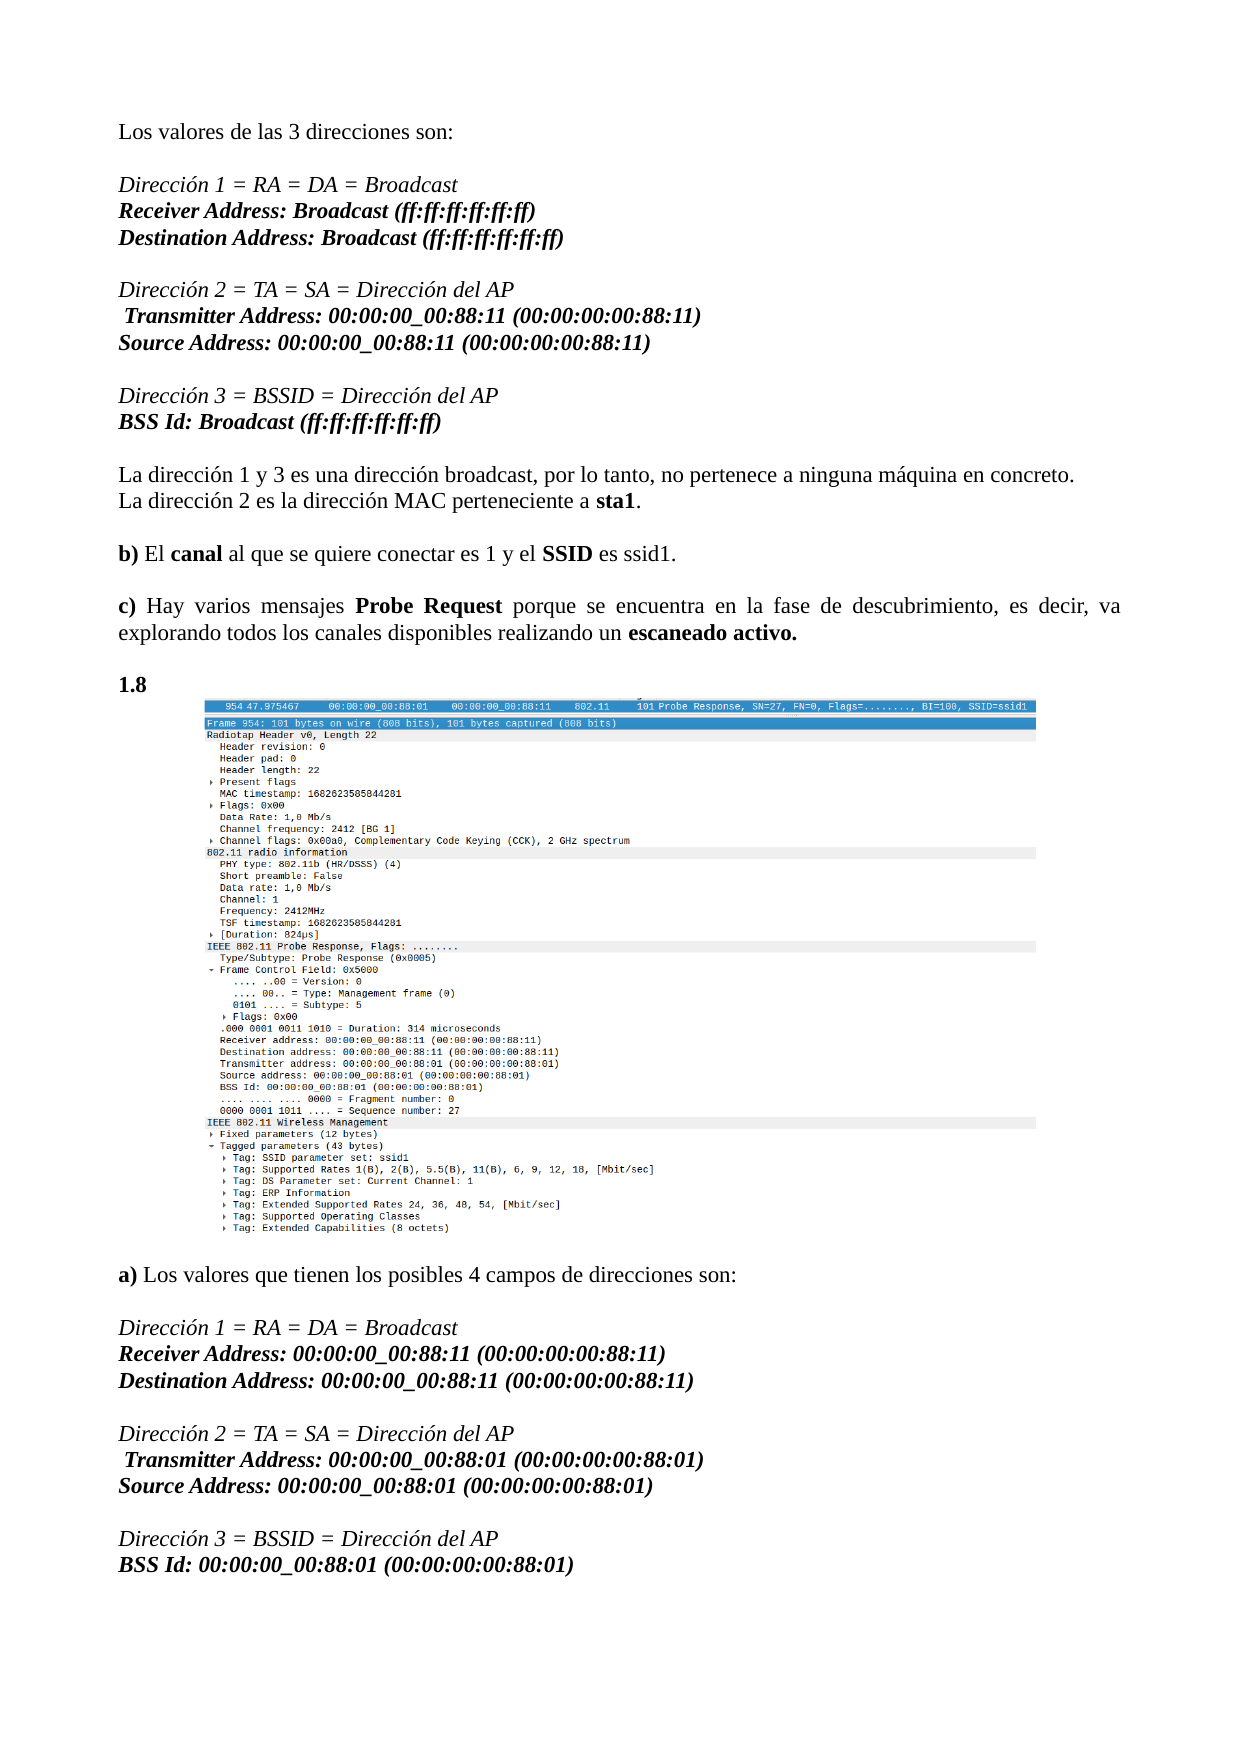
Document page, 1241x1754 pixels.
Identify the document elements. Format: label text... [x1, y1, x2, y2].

text Dirección 1 = RA = DA = Broadcast [118, 1314, 1122, 1341]
text Dirección 3 = BSSID = Dirección del AP [118, 382, 1122, 408]
text Dirección 2 = TA = SA = Dirección del AP [118, 1419, 1122, 1446]
text Receiver Address: Broadcast (ff:ff:ff:ff:ff:ff) [118, 197, 1122, 223]
text Transmitter Address: 00:00:00_00:88:01 (00:00:00:00:88:01) [118, 1446, 1122, 1472]
text BSS Id: 00:00:00_00:88:01 (00:00:00:00:88:01) [118, 1551, 1122, 1578]
text c) Hay varios mensajes Probe Request porque se encuentra en la fase de descubrimiento, es decir, va explorando todos los canales disponibles realizando un escaneado activo. [118, 592, 1122, 645]
text a) Los valores que tienen los posibles 4 campos de direcciones son: [118, 1261, 1122, 1288]
text Destination Address: 00:00:00_00:88:11 (00:00:00:00:88:11) [118, 1367, 1122, 1393]
text Dirección 1 = RA = DA = Broadcast [118, 171, 1122, 197]
text Dirección 3 = BSSID = Dirección del AP [118, 1525, 1122, 1551]
text Source Address: 00:00:00_00:88:11 (00:00:00:00:88:11) [118, 329, 1122, 355]
text Destination Address: Broadcast (ff:ff:ff:ff:ff:ff) [118, 223, 1122, 250]
text Transmitter Address: 00:00:00_00:88:11 (00:00:00:00:88:11) [118, 303, 1122, 329]
text Los valores de las 3 direcciones son: [118, 118, 1122, 144]
picture [204, 698, 1036, 1236]
text Source Address: 00:00:00_00:88:01 (00:00:00:00:88:01) [118, 1472, 1122, 1499]
text La dirección 2 es la dirección MAC perteneciente a sta1. [118, 487, 1122, 513]
text 1.8 [118, 672, 1122, 698]
text b) El canal al que se quiere conectar es 1 y el SSID es ssid1. [118, 540, 1122, 566]
text Dirección 2 = TA = SA = Dirección del AP [118, 276, 1122, 303]
text La dirección 1 y 3 es una dirección broadcast, por lo tanto, no pertenece a ninguna máquina en concreto. [118, 461, 1122, 487]
text BSS Id: Broadcast (ff:ff:ff:ff:ff:ff) [118, 408, 1122, 434]
text Receiver Address: 00:00:00_00:88:11 (00:00:00:00:88:11) [118, 1341, 1122, 1367]
